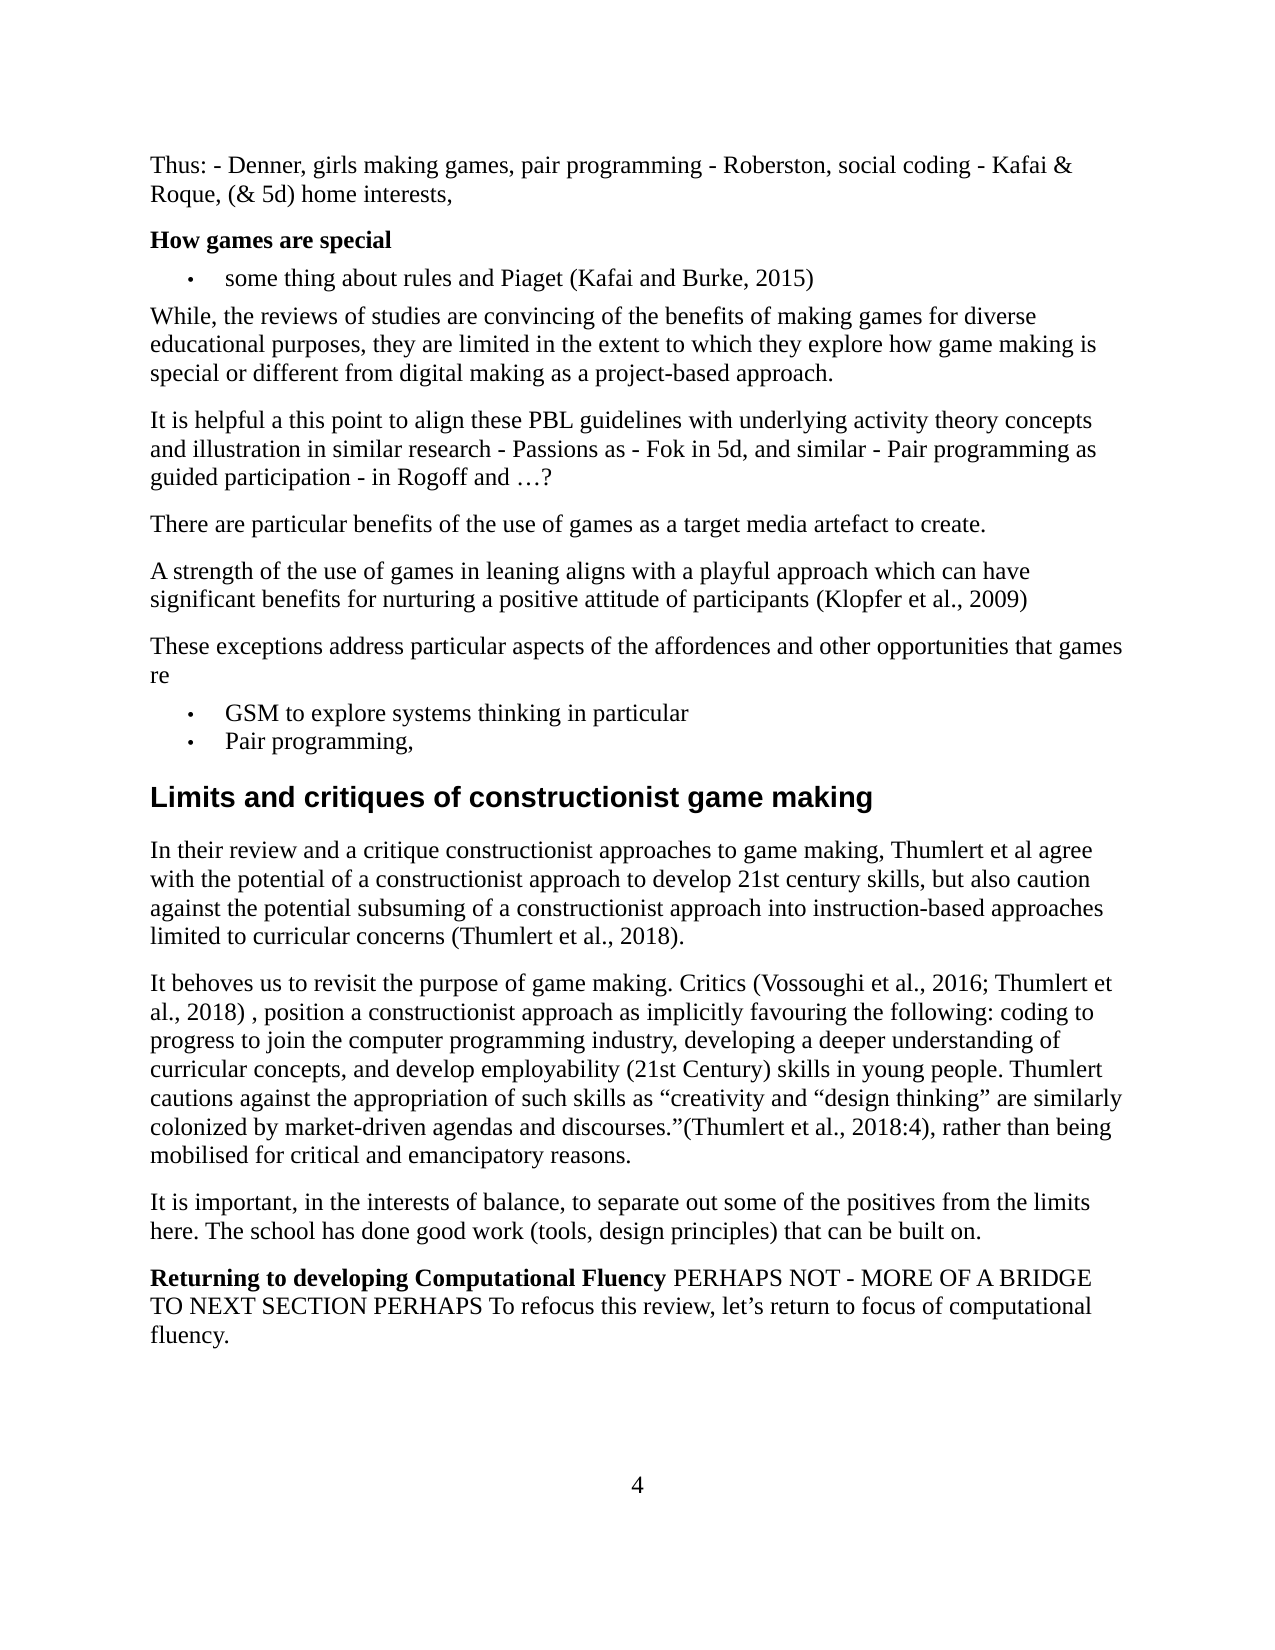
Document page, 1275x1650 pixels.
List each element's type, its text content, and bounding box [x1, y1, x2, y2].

text While, the reviews of studies are convincing of the benefits of making games for diverse educational purposes, they are limited in the extent to which they explore how game making is special or different from digital making as a project-based approach. [150, 301, 1125, 387]
text How games are special [150, 225, 1125, 254]
text There are particular benefits of the use of games as a target media artefact to create. [150, 509, 1125, 538]
text It is helpful a this point to align these PBL guidelines with underlying activity theory concepts and illustration in similar research - Passions as - Fok in 5d, and similar - Pair programming as guided participation - in Rogoff and …? [150, 405, 1125, 491]
list some thing about rules and Piaget (Kafai and Burke, 2015) [187, 263, 1125, 292]
text Thus: - Denner, girls making games, pair programming - Roberston, social coding - Kafai & Roque, (& 5d) home interests, [150, 150, 1125, 207]
text A strength of the use of games in leaning aligns with a playful approach which can have significant benefits for nurturing a positive attitude of participants (Klopfer et al., 2009) [150, 556, 1125, 613]
text It is important, in the interests of balance, to separate out some of the positives from the limits here. The school has done good work (tools, design principles) that can be built on. [150, 1187, 1125, 1245]
text It behoves us to revisit the purpose of game making. Critics (Vossoughi et al., 2016; Thumlert et al., 2018) , position a constructionist approach as implicitly favouring the following: coding to progress to join the computer programming industry, developing a deeper understanding of curricular concepts, and develop employability (21st Century) skills in young people. Thumlert cautions against the appropriation of such skills as “creativity and “design thinking” are similarly colonized by market-driven agendas and discourses.”(Thumlert et al., 2018:4), rather than being mobilised for critical and emancipatory reasons. [150, 968, 1125, 1169]
list GSM to explore systems thinking in particular [187, 698, 1125, 726]
text These exceptions address particular aspects of the affordences and other opportunities that games re [150, 631, 1125, 689]
text In their review and a critique constructionist approaches to game making, Thumlert et al agree with the potential of a constructionist approach to develop 21st century skills, but also caution against the potential subsuming of a constructionist approach into instruction-based approaches limited to curricular concerns (Thumlert et al., 2018). [150, 835, 1125, 950]
subtitle Limits and critiques of constructionist game making [150, 780, 1125, 814]
text Returning to developing Computational Fluency PERHAPS NOT - MORE OF A BRIDGE TO NEXT SECTION PERHAPS To refocus this review, let’s return to focus of computational fluency. [150, 1263, 1125, 1349]
list Pair programming, [187, 726, 1125, 755]
